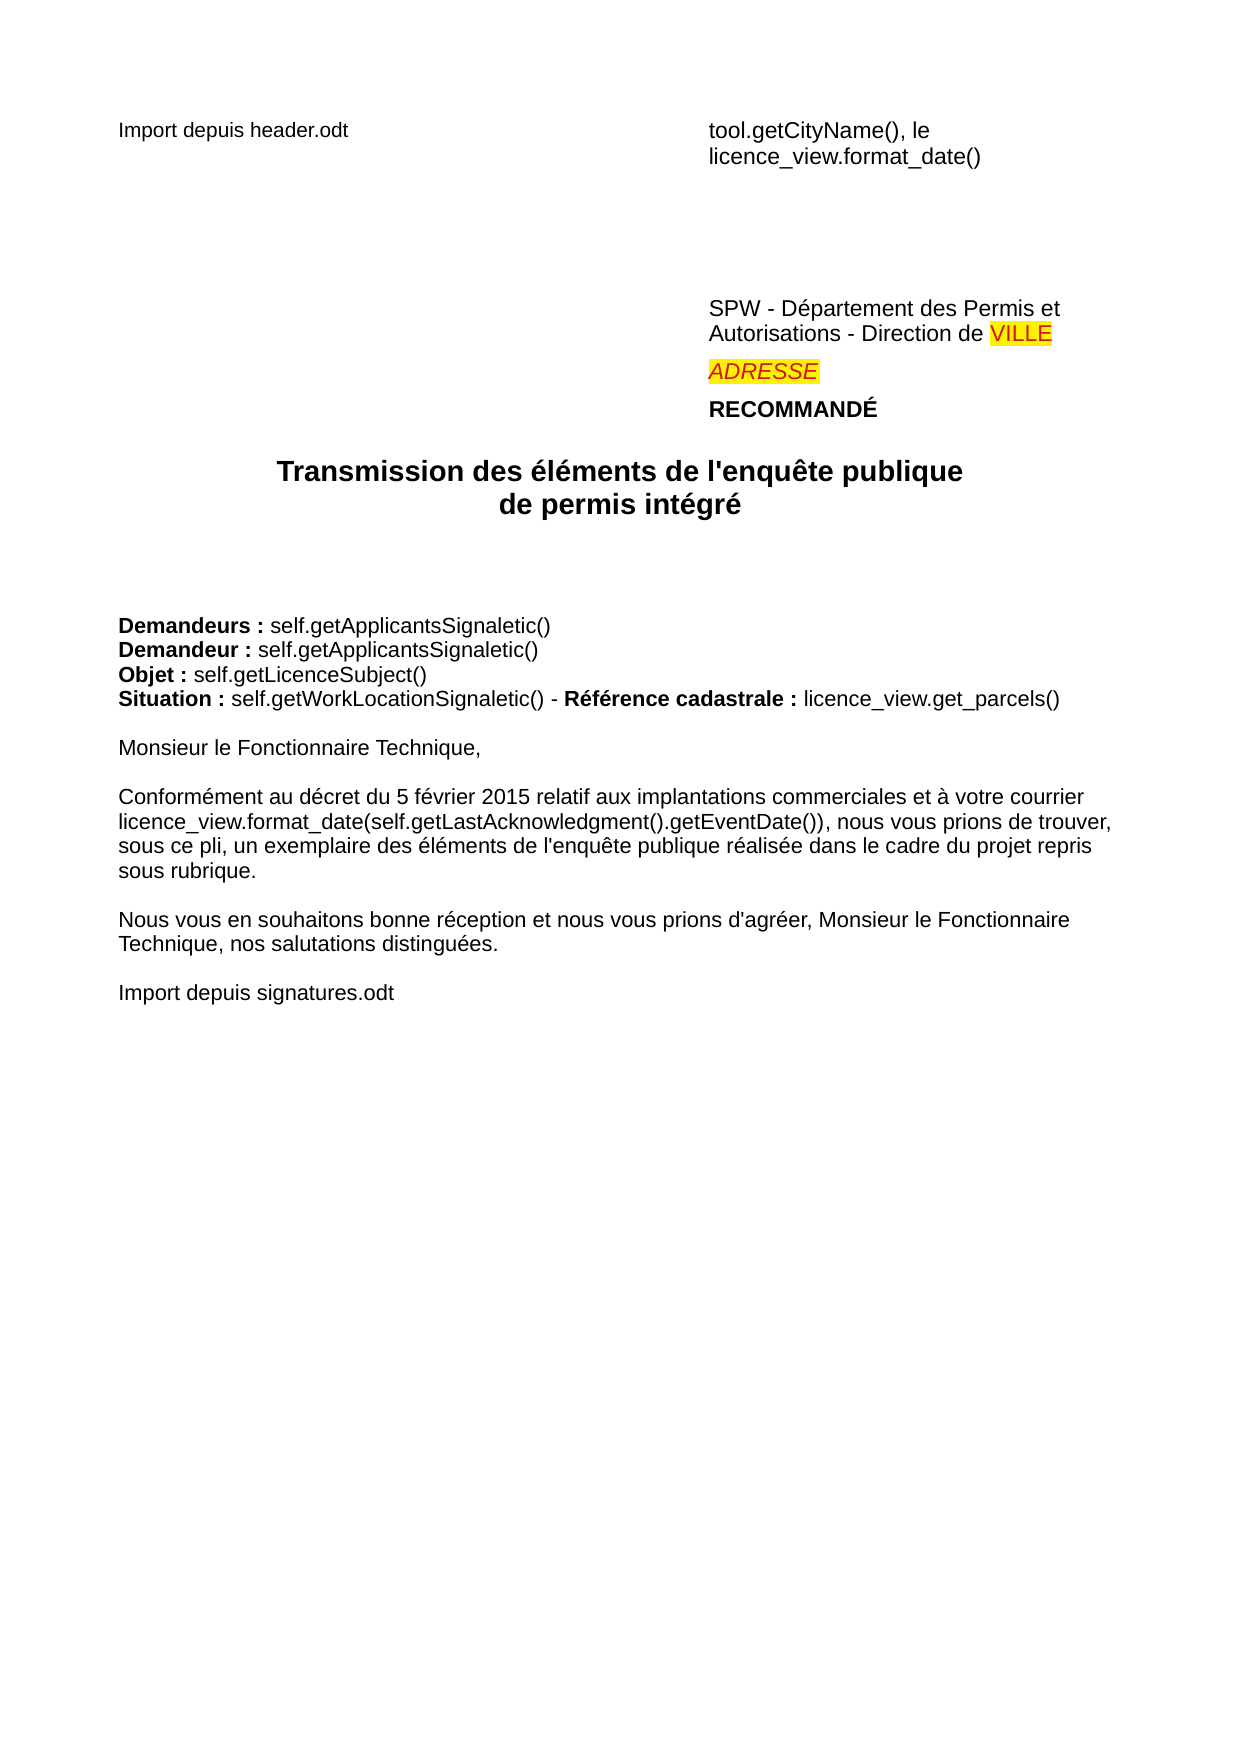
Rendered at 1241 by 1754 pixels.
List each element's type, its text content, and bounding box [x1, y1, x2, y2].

title de permis intégré [118, 488, 1122, 521]
text Situation : self.getWorkLocationSignaletic() - Référence cadastrale : licence_view.get_parcels() [118, 687, 1122, 712]
table_header Import depuis header.odt [118, 118, 708, 423]
text Conformément au décret du 5 février 2015 relatif aux implantations commerciales et à votre courrier licence_view.format_date(self.getLastAcknowledgment().getEventDate()), nous vous prions de trouver, sous ce pli, un exemplaire des éléments de l'enquête publique réalisée dans le cadre du projet repris sous rubrique. [118, 785, 1122, 883]
text Monsieur le Fonctionnaire Technique, [118, 736, 1122, 761]
text Demandeur : self.getApplicantsSignaletic() [118, 638, 1122, 663]
table_header tool.getCityName(), le licence_view.format_date() SPW - Département des Permis et Autorisations - Direction de VILLE ADRESSE RECOMMANDÉ [709, 118, 1123, 423]
text Import depuis signatures.odt [118, 981, 1122, 1005]
text Nous vous en souhaitons bonne réception et nous vous prions d'agréer, Monsieur le Fonctionnaire Technique, nos salutations distinguées. [118, 907, 1122, 956]
text Demandeurs : self.getApplicantsSignaletic() [118, 614, 1122, 638]
title Transmission des éléments de l'enquête publique [118, 455, 1122, 488]
text Objet : self.getLicenceSubject() [118, 663, 1122, 687]
